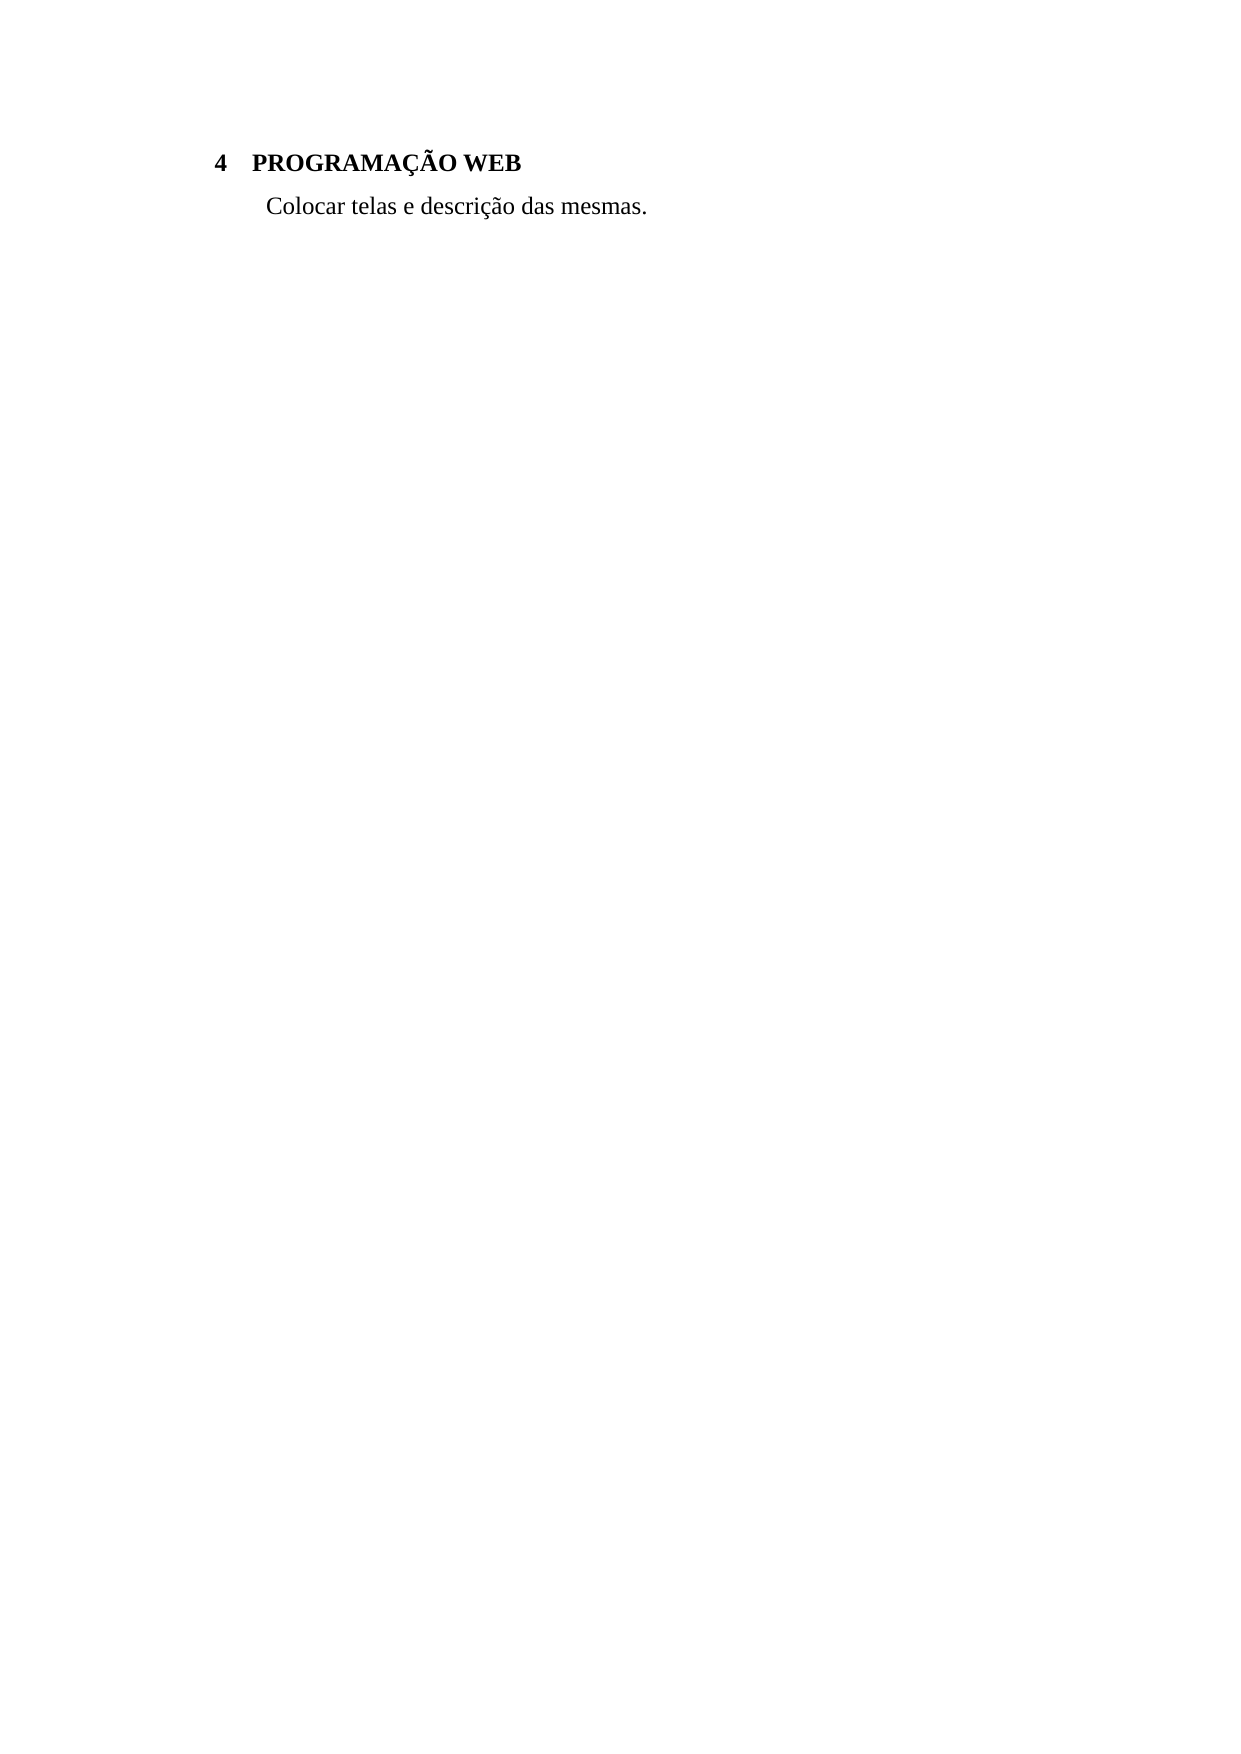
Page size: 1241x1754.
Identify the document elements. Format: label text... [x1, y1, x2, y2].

text Colocar telas e descrição das mesmas. [177, 191, 1122, 219]
subtitle PROGRAMAÇÃO WEB [214, 148, 1122, 176]
